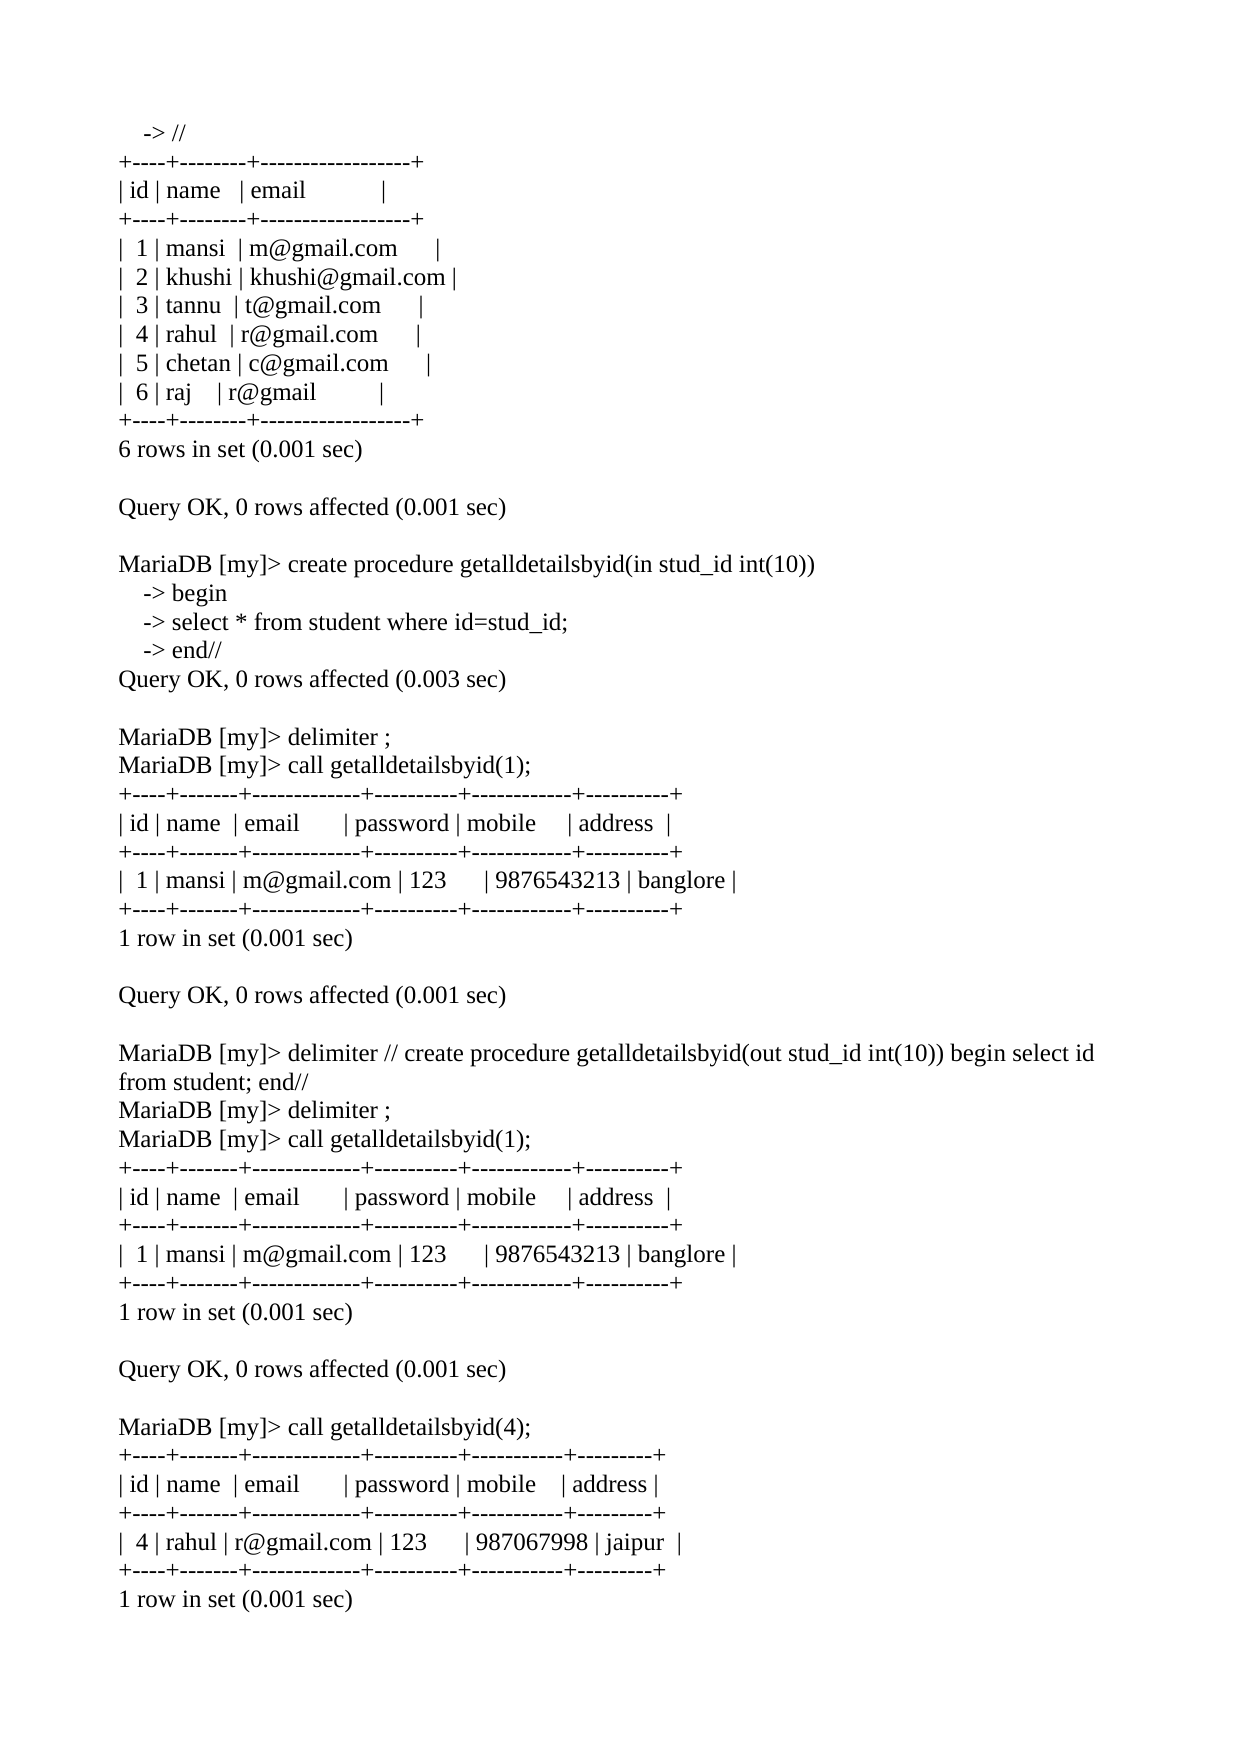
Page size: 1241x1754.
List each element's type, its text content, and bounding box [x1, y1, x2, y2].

text +----+--------+------------------+ [118, 147, 1122, 176]
text | 4 | rahul | r@gmail.com | [118, 319, 1122, 348]
text Query OK, 0 rows affected (0.001 sec) [118, 981, 1122, 1009]
text +----+--------+------------------+ [118, 204, 1122, 233]
text | 1 | mansi | m@gmail.com | 123 | 9876543213 | banglore | [118, 1239, 1122, 1268]
text 6 rows in set (0.001 sec) [118, 434, 1122, 463]
text +----+-------+-------------+----------+-----------+---------+ [118, 1498, 1122, 1527]
text Query OK, 0 rows affected (0.001 sec) [118, 1354, 1122, 1383]
text -> end// [118, 636, 1122, 664]
text | id | name | email | password | mobile | address | [118, 1469, 1122, 1498]
text +----+-------+-------------+----------+------------+----------+ [118, 837, 1122, 866]
text +----+-------+-------------+----------+------------+----------+ [118, 1268, 1122, 1297]
text 1 row in set (0.001 sec) [118, 1584, 1122, 1613]
text | 1 | mansi | m@gmail.com | [118, 233, 1122, 262]
text +----+-------+-------------+----------+------------+----------+ [118, 1153, 1122, 1182]
text | id | name | email | password | mobile | address | [118, 1182, 1122, 1211]
text +----+--------+------------------+ [118, 406, 1122, 434]
text MariaDB [my]> call getalldetailsbyid(4); [118, 1412, 1122, 1441]
text -> select * from student where id=stud_id; [118, 607, 1122, 636]
text MariaDB [my]> delimiter ; [118, 1096, 1122, 1124]
text -> begin [118, 578, 1122, 607]
text MariaDB [my]> delimiter ; [118, 722, 1122, 751]
text 1 row in set (0.001 sec) [118, 923, 1122, 952]
text | id | name | email | password | mobile | address | [118, 808, 1122, 837]
text Query OK, 0 rows affected (0.001 sec) [118, 492, 1122, 521]
text +----+-------+-------------+----------+-----------+---------+ [118, 1441, 1122, 1469]
text +----+-------+-------------+----------+-----------+---------+ [118, 1556, 1122, 1584]
text | id | name | email | [118, 176, 1122, 204]
text | 6 | raj | r@gmail | [118, 377, 1122, 406]
text | 4 | rahul | r@gmail.com | 123 | 987067998 | jaipur | [118, 1527, 1122, 1556]
text Query OK, 0 rows affected (0.003 sec) [118, 664, 1122, 693]
text | 2 | khushi | khushi@gmail.com | [118, 262, 1122, 291]
text -> // [118, 118, 1122, 147]
text | 3 | tannu | t@gmail.com | [118, 291, 1122, 319]
text MariaDB [my]> create procedure getalldetailsbyid(in stud_id int(10)) [118, 549, 1122, 578]
text | 1 | mansi | m@gmail.com | 123 | 9876543213 | banglore | [118, 866, 1122, 894]
text +----+-------+-------------+----------+------------+----------+ [118, 779, 1122, 808]
text | 5 | chetan | c@gmail.com | [118, 348, 1122, 377]
text MariaDB [my]> call getalldetailsbyid(1); [118, 751, 1122, 779]
text MariaDB [my]> delimiter // create procedure getalldetailsbyid(out stud_id int(10)) begin select id from student; end// [118, 1038, 1122, 1096]
text +----+-------+-------------+----------+------------+----------+ [118, 894, 1122, 923]
text 1 row in set (0.001 sec) [118, 1297, 1122, 1326]
text MariaDB [my]> call getalldetailsbyid(1); [118, 1124, 1122, 1153]
text +----+-------+-------------+----------+------------+----------+ [118, 1211, 1122, 1239]
